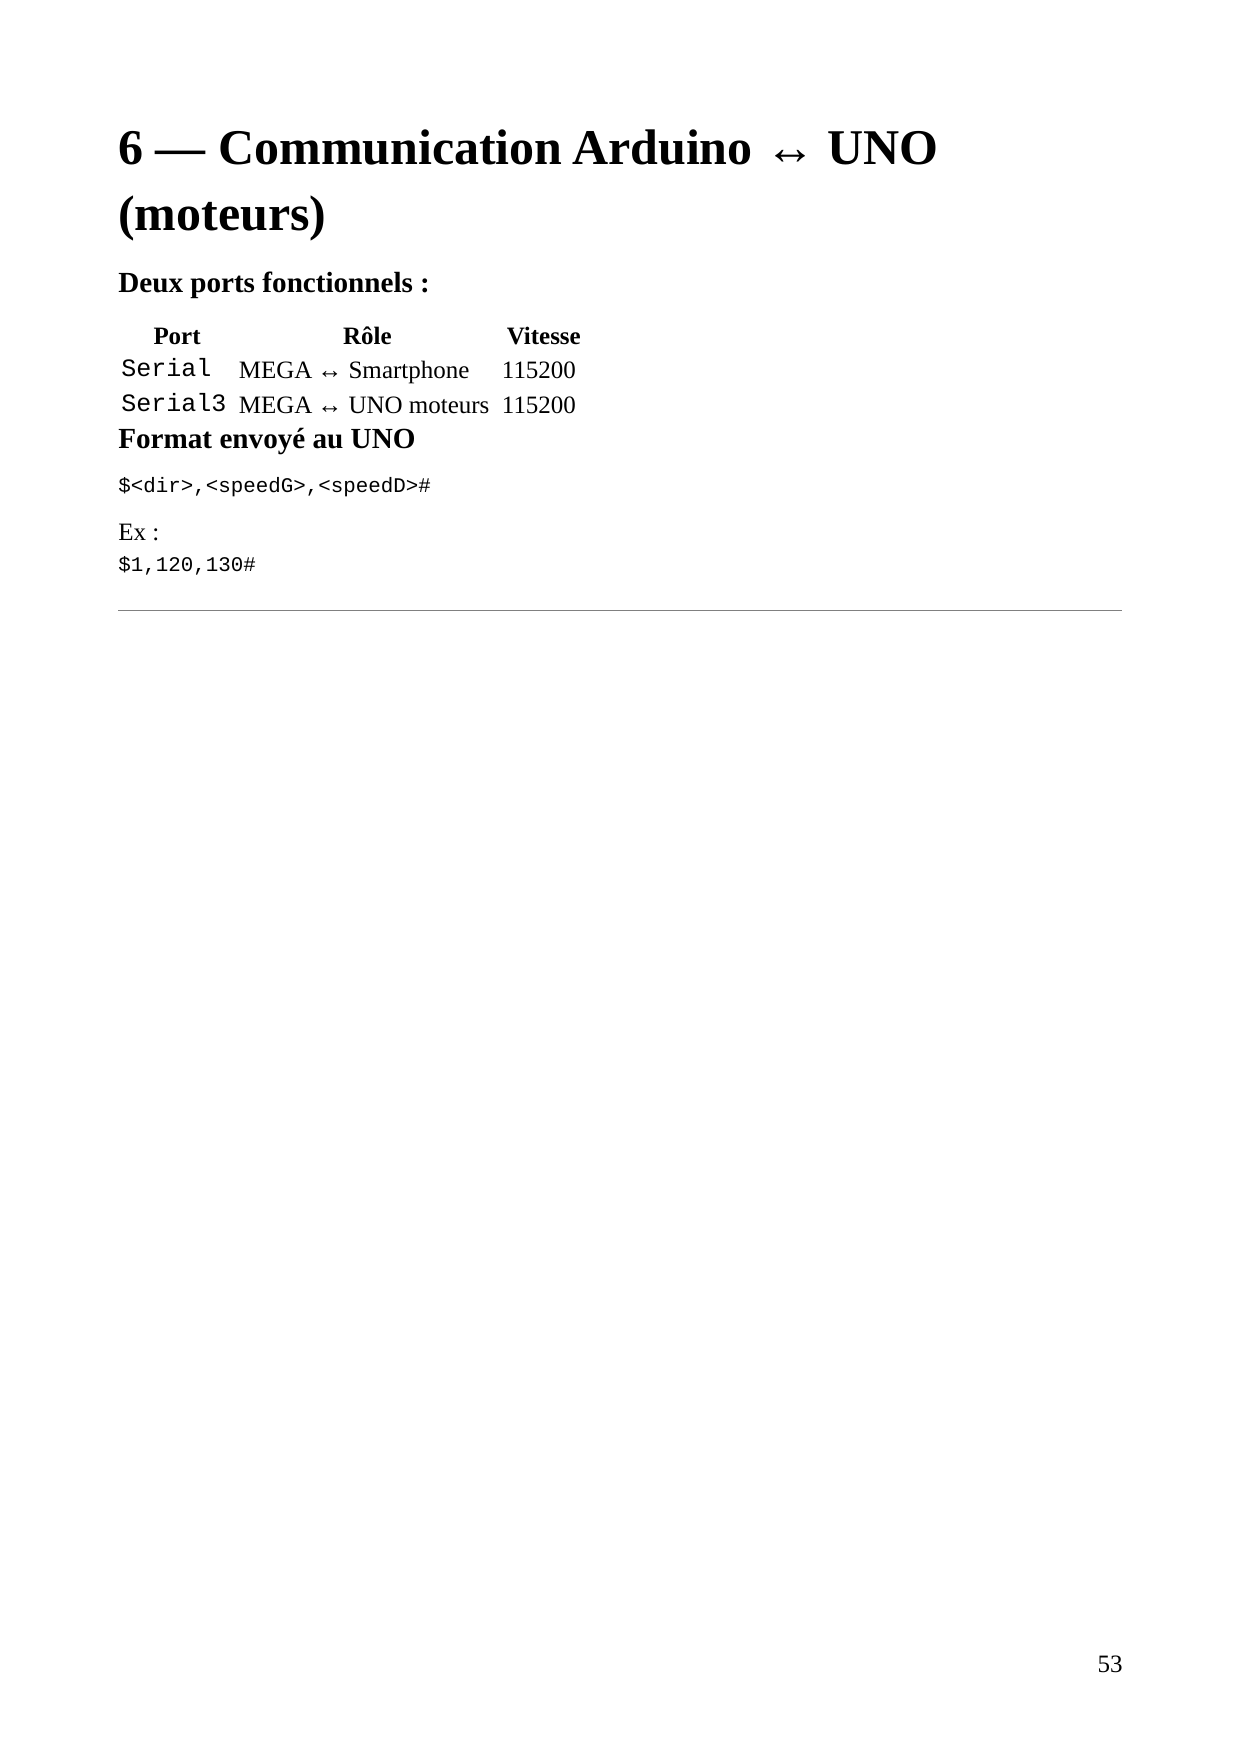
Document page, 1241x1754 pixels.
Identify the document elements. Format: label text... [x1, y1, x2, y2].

text $<dir>,<speedG>,<speedD># [118, 475, 1122, 498]
subtitle Format envoyé au UNO [118, 422, 1122, 455]
table_cell MEGA ↔ Smartphone [236, 353, 499, 387]
subtitle 6 — Communication Arduino ↔ UNO (moteurs) [118, 118, 1122, 242]
table_cell Serial [118, 353, 236, 387]
table_cell Serial3 [118, 387, 236, 422]
table_cell 115200 [499, 353, 588, 387]
table_header Vitesse [499, 318, 588, 352]
table_cell MEGA ↔ UNO moteurs [236, 387, 499, 422]
table_cell 115200 [499, 387, 588, 422]
table_header Rôle [236, 318, 499, 352]
text $1,120,130# [118, 554, 1122, 578]
subtitle Deux ports fonctionnels : [118, 265, 1122, 298]
text Ex : [118, 517, 1122, 545]
table_header Port [118, 318, 236, 352]
